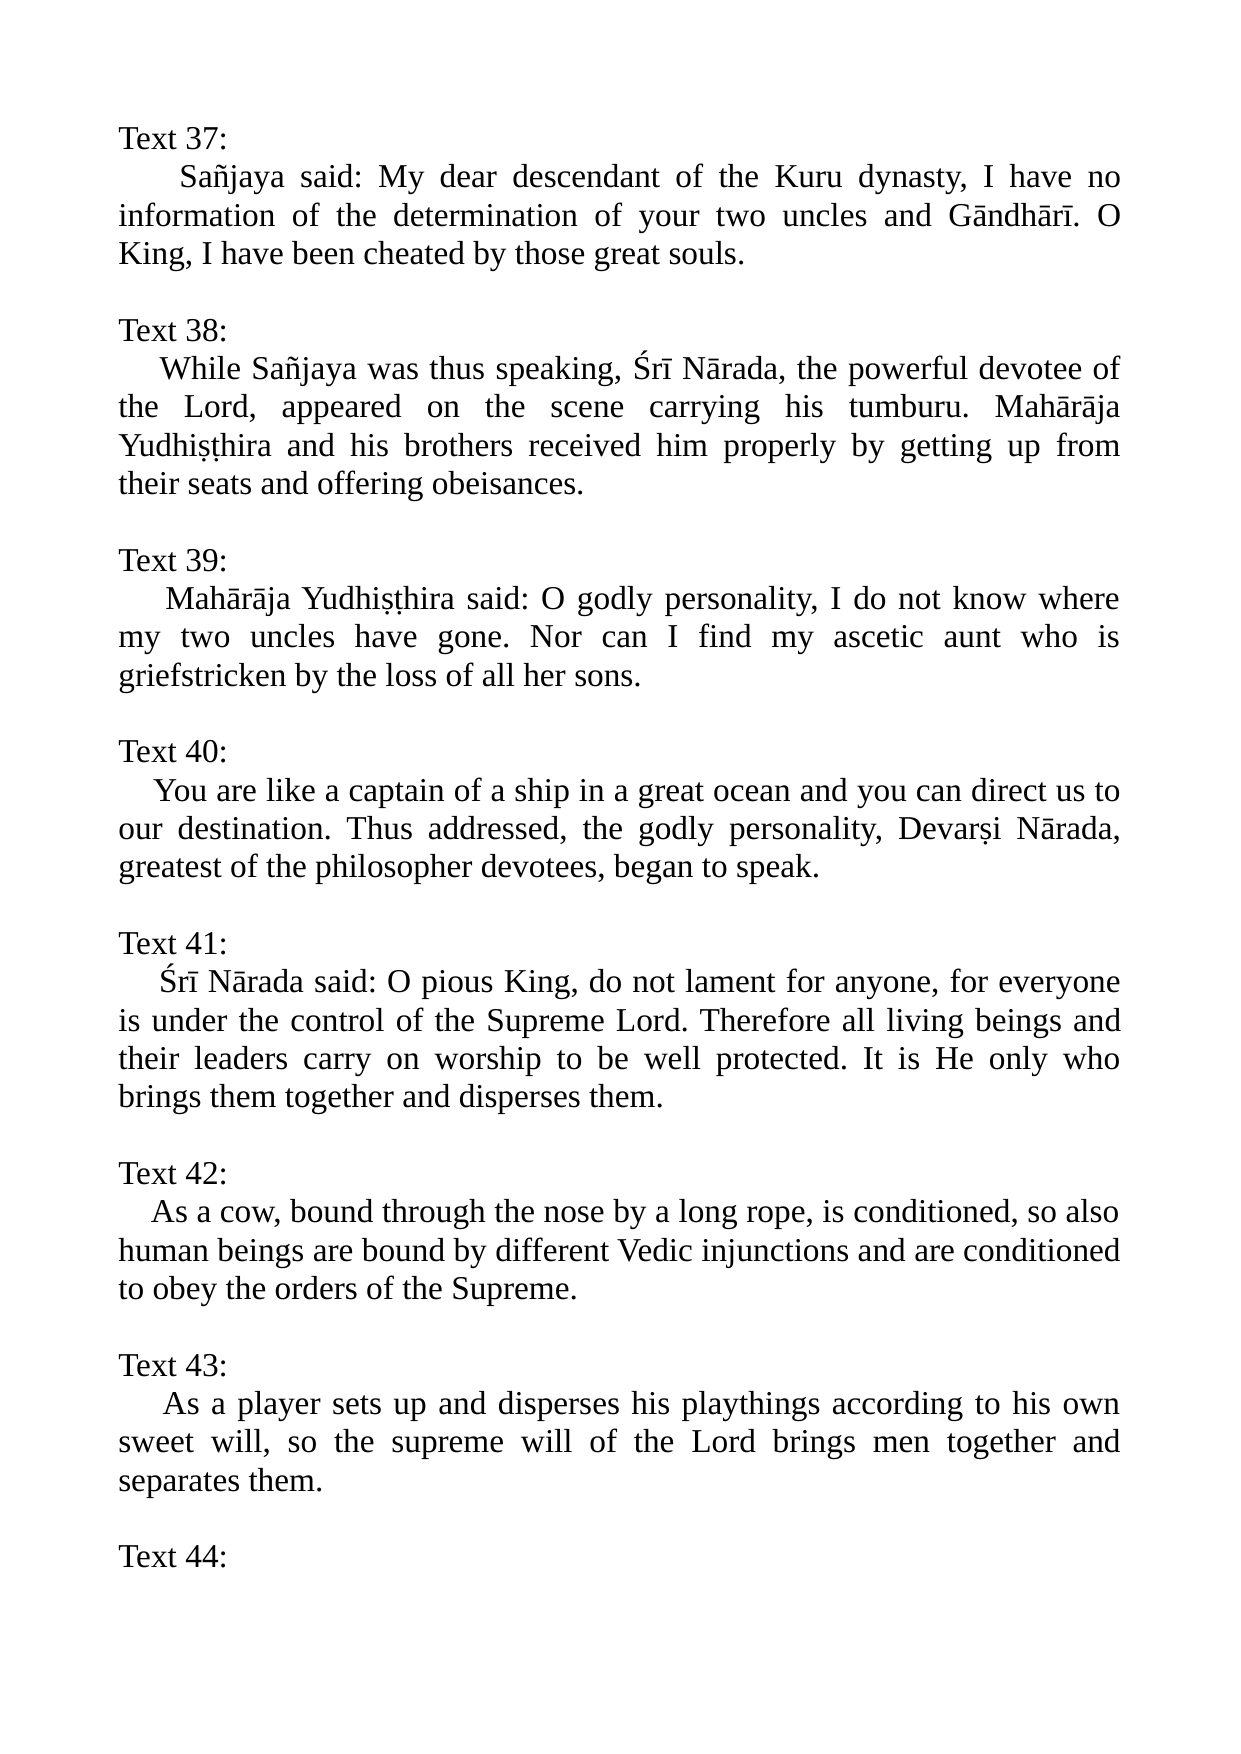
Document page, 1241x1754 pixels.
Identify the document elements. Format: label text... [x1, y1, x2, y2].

text Mahārāja Yudhiṣṭhira said: O godly personality, I do not know where my two uncles have gone. Nor can I find my ascetic aunt who is griefstricken by the loss of all her sons. [118, 578, 1122, 693]
text As a cow, bound through the nose by a long rope, is conditioned, so also human beings are bound by different Vedic injunctions and are conditioned to obey the orders of the Supreme. [118, 1191, 1122, 1306]
text Text 37: [118, 118, 1122, 156]
text Text 38: [118, 310, 1122, 348]
text Text 42: [118, 1153, 1122, 1191]
text Śrī Nārada said: O pious King, do not lament for anyone, for everyone is under the control of the Supreme Lord. Therefore all living beings and their leaders carry on worship to be well protected. It is He only who brings them together and disperses them. [118, 961, 1122, 1115]
text Text 44: [118, 1536, 1122, 1575]
text As a player sets up and disperses his playthings according to his own sweet will, so the supreme will of the Lord brings men together and separates them. [118, 1383, 1122, 1498]
text While Sañjaya was thus speaking, Śrī Nārada, the powerful devotee of the Lord, appeared on the scene carrying his tumburu. Mahārāja Yudhiṣṭhira and his brothers received him properly by getting up from their seats and offering obeisances. [118, 348, 1122, 501]
text Text 39: [118, 540, 1122, 578]
text Text 43: [118, 1345, 1122, 1383]
text You are like a captain of a ship in a great ocean and you can direct us to our destination. Thus addressed, the godly personality, Devarṣi Nārada, greatest of the philosopher devotees, began to speak. [118, 770, 1122, 885]
text Text 41: [118, 923, 1122, 961]
text Sañjaya said: My dear descendant of the Kuru dynasty, I have no information of the determination of your two uncles and Gāndhārī. O King, I have been cheated by those great souls. [118, 156, 1122, 271]
text Text 40: [118, 731, 1122, 770]
